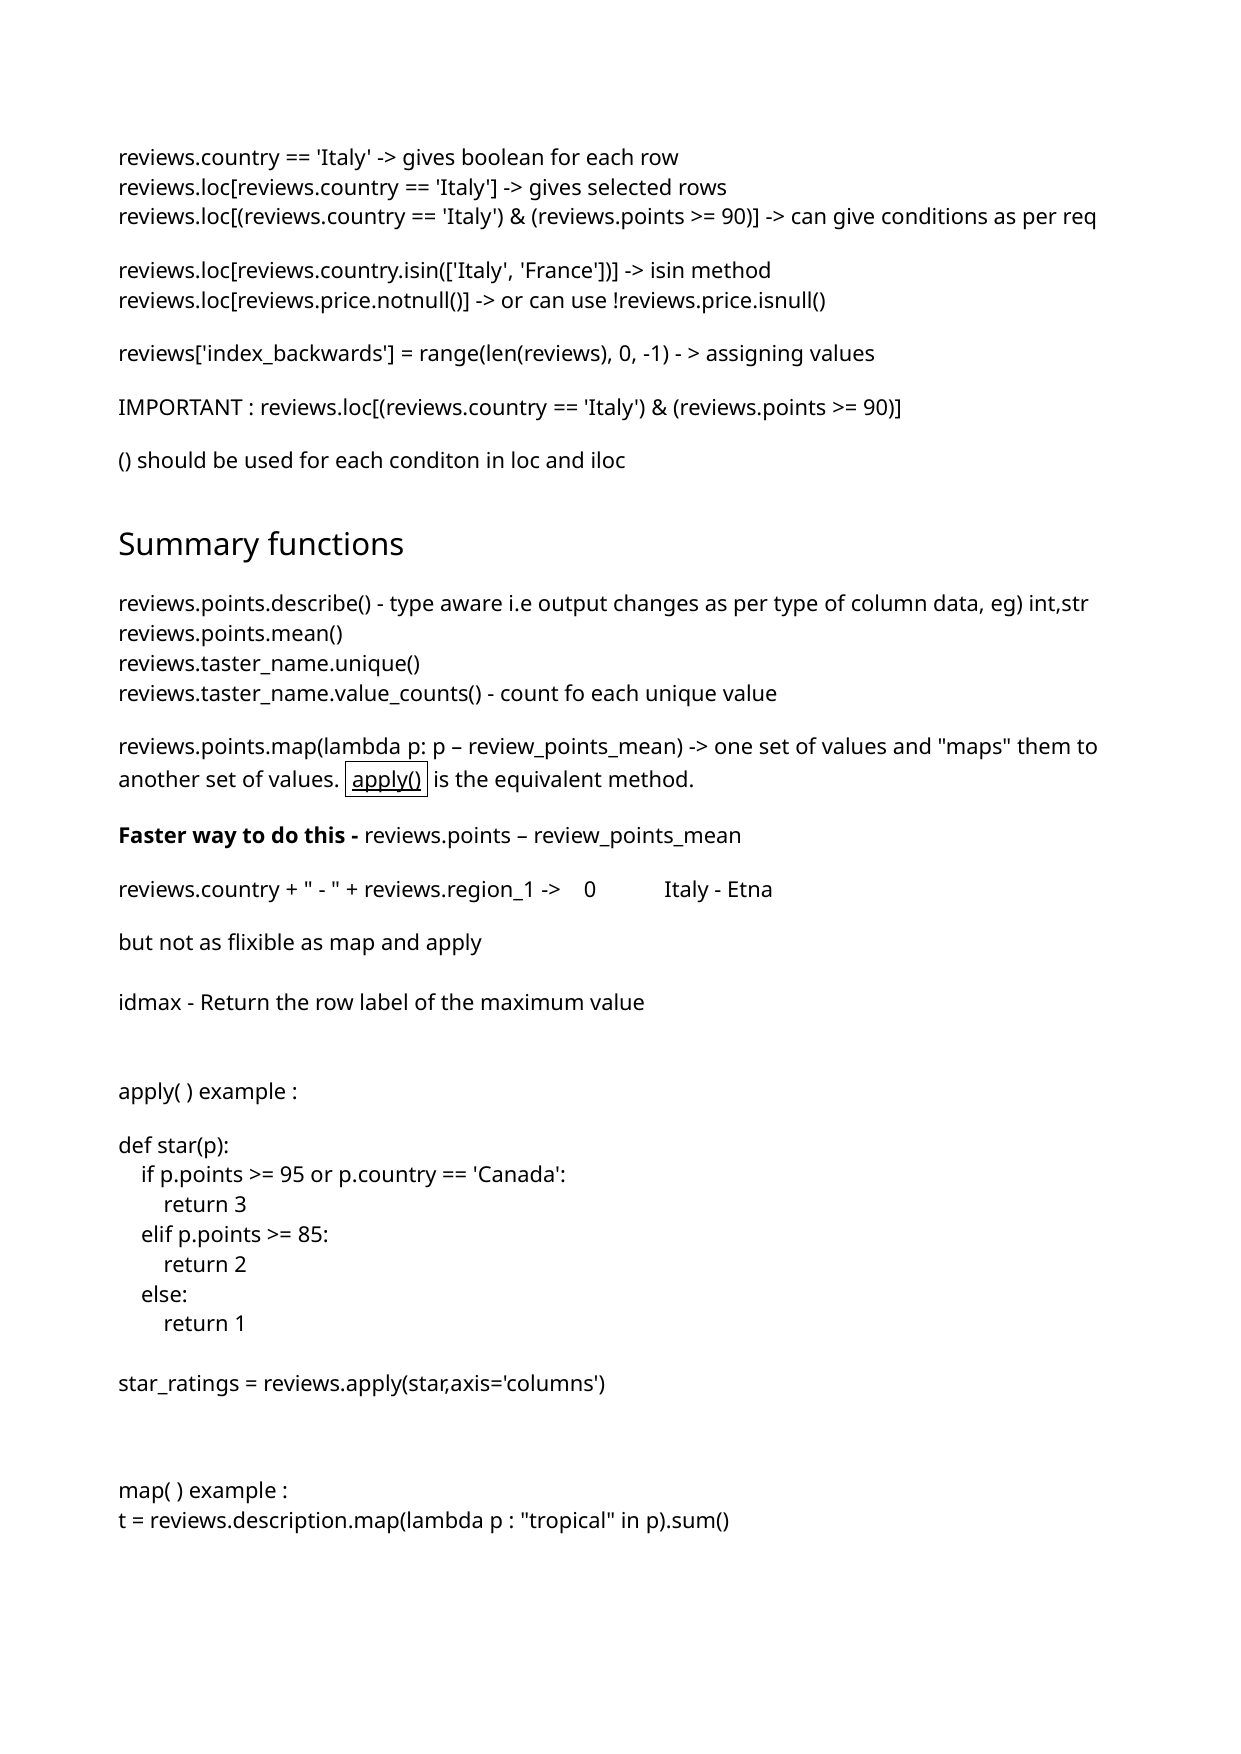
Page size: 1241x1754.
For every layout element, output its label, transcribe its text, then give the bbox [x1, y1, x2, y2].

text reviews.loc[reviews.country == 'Italy'] -> gives selected rows [118, 172, 1122, 201]
text reviews.points.describe() - type aware i.e output changes as per type of column data, eg) int,str [118, 588, 1122, 618]
text reviews.taster_name.value_counts() - count fo each unique value [118, 678, 1122, 707]
text def star(p): [118, 1129, 1122, 1159]
text return 1 [118, 1308, 1122, 1338]
text elif p.points >= 85: [118, 1219, 1122, 1249]
text star_ratings = reviews.apply(star,axis='columns') [118, 1368, 1122, 1451]
text if p.points >= 95 or p.country == 'Canada': [118, 1159, 1122, 1189]
text Summary functions [118, 522, 1122, 564]
text else: [118, 1278, 1122, 1308]
text reviews.taster_name.unique() [118, 648, 1122, 678]
text reviews.loc[(reviews.country == 'Italy') & (reviews.points >= 90)] -> can give conditions as per req [118, 201, 1122, 231]
text map( ) example : [118, 1475, 1122, 1504]
text reviews.loc[reviews.price.notnull()] -> or can use !reviews.price.isnull() [118, 284, 1122, 314]
text t = reviews.description.map(lambda p : "tropical" in p).sum() [118, 1504, 1122, 1534]
text () should be used for each conditon in loc and iloc [118, 445, 1122, 475]
text reviews.points.map(lambda p: p – review_points_mean) -> one set of values and "maps" them to another set of values. apply() is the equivalent method. [118, 731, 1122, 797]
text reviews.loc[reviews.country.isin(['Italy', 'France'])] -> isin method [118, 255, 1122, 284]
text apply( ) example : [118, 1017, 1122, 1106]
text reviews.points.mean() [118, 618, 1122, 648]
text reviews.country + " - " + reviews.region_1 -> 0 Italy - Etna [118, 874, 1122, 903]
text IMPORTANT : reviews.loc[(reviews.country == 'Italy') & (reviews.points >= 90)] [118, 391, 1122, 421]
text return 3 [118, 1189, 1122, 1219]
text but not as flixible as map and apply [118, 927, 1122, 957]
text Faster way to do this - reviews.points – review_points_mean [118, 820, 1122, 850]
text return 2 [118, 1249, 1122, 1278]
text idmax - Return the row label of the maximum value [118, 987, 1122, 1017]
text reviews['index_backwards'] = range(len(reviews), 0, -1) - > assigning values [118, 338, 1122, 368]
text reviews.country == 'Italy' -> gives boolean for each row [118, 142, 1122, 172]
